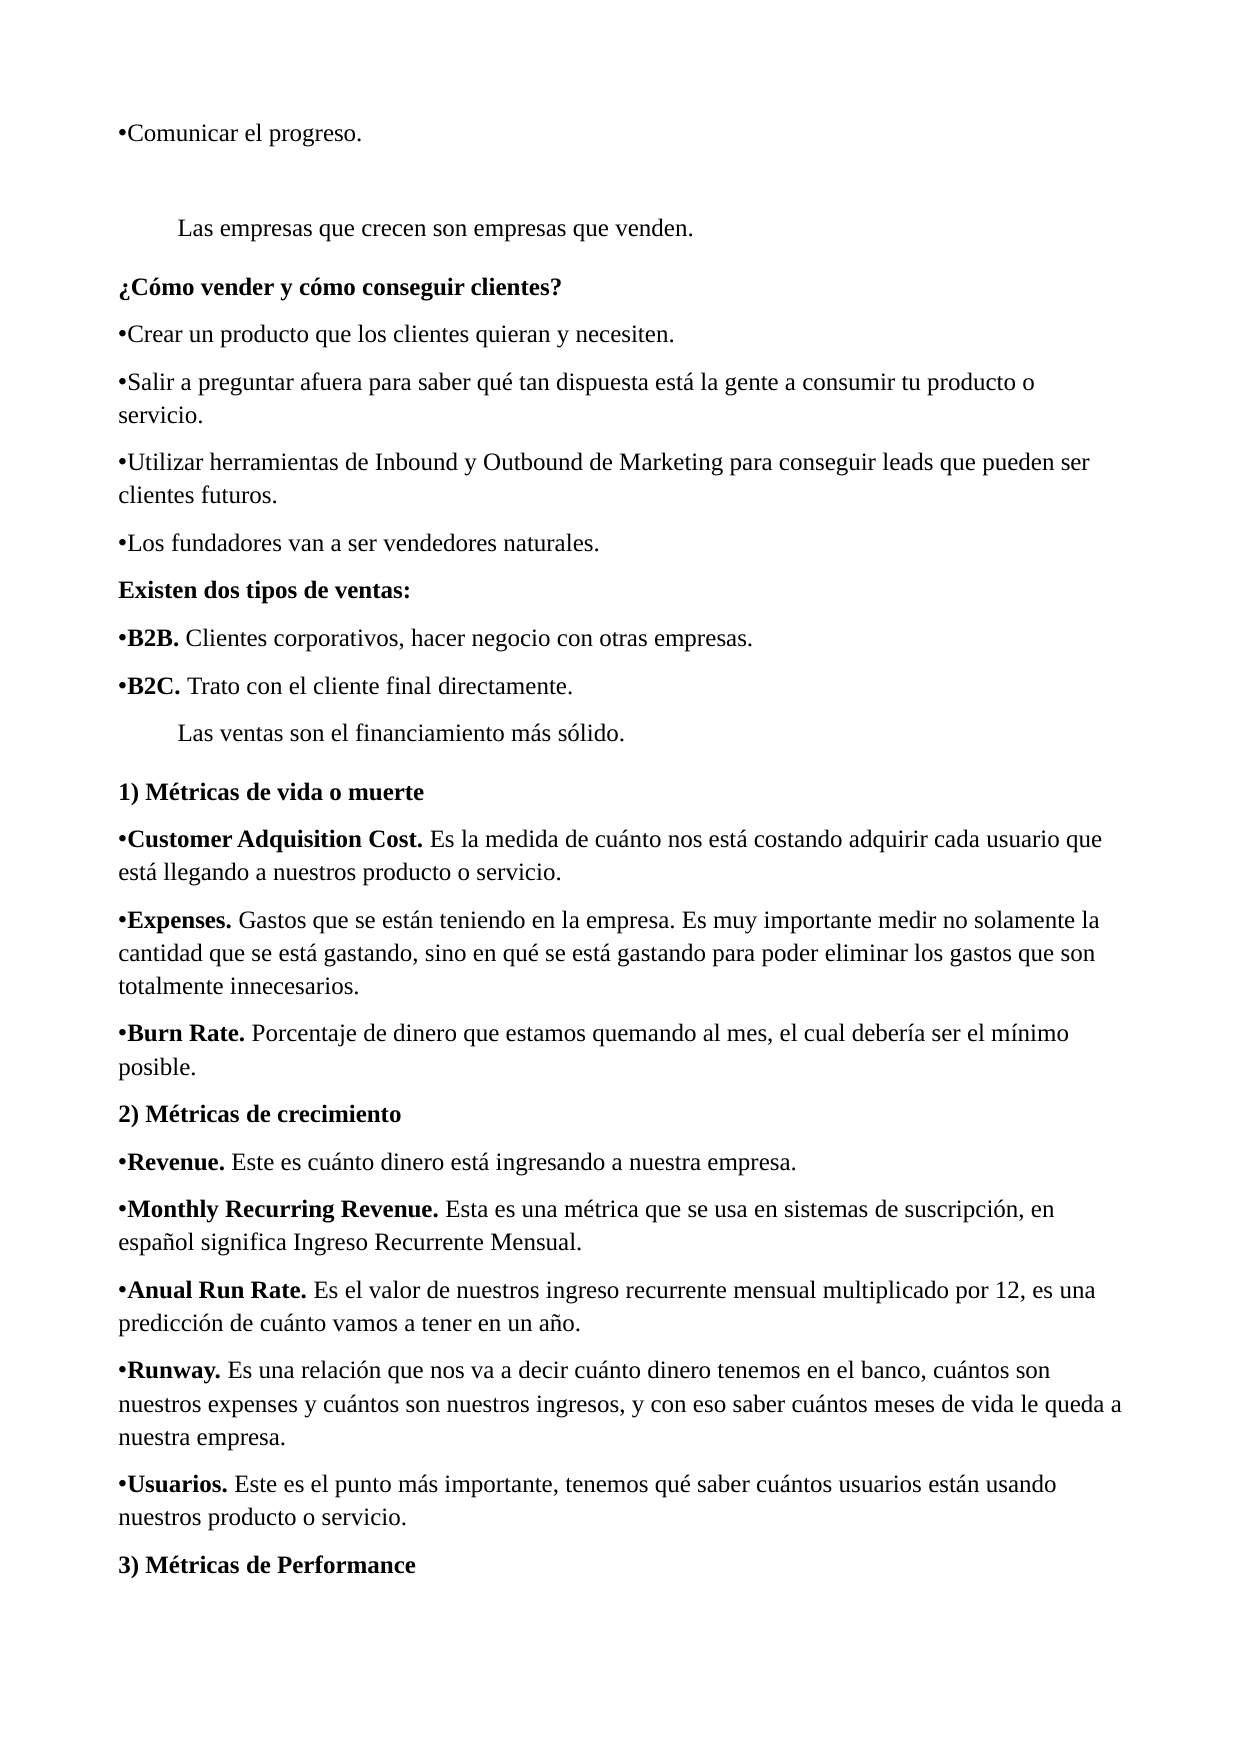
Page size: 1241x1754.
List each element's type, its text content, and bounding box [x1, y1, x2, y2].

text Las empresas que crecen son empresas que venden. [177, 213, 1063, 242]
text 3) Métricas de Performance [118, 1550, 1122, 1579]
list Monthly Recurring Revenue. Esta es una métrica que se usa en sistemas de suscripción, en español significa Ingreso Recurrente Mensual. [118, 1194, 1122, 1256]
list Revenue. Este es cuánto dinero está ingresando a nuestra empresa. [118, 1147, 1122, 1176]
list Customer Adquisition Cost. Es la medida de cuánto nos está costando adquirir cada usuario que está llegando a nuestros producto o servicio. [118, 824, 1122, 886]
text Las ventas son el financiamiento más sólido. [177, 718, 1063, 747]
list Runway. Es una relación que nos va a decir cuánto dinero tenemos en el banco, cuántos son nuestros expenses y cuántos son nuestros ingresos, y con eso saber cuántos meses de vida le queda a nuestra empresa. [118, 1356, 1122, 1450]
text Existen dos tipos de ventas: [118, 576, 1122, 604]
list Burn Rate. Porcentaje de dinero que estamos quemando al mes, el cual debería ser el mínimo posible. [118, 1018, 1122, 1080]
text 1) Métricas de vida o muerte [118, 777, 1122, 805]
list B2B. Clientes corporativos, hacer negocio con otras empresas. [118, 623, 1122, 652]
list Usuarios. Este es el punto más importante, tenemos qué saber cuántos usuarios están usando nuestros producto o servicio. [118, 1469, 1122, 1531]
list Crear un producto que los clientes quieran y necesiten. [118, 319, 1122, 348]
list Salir a preguntar afuera para saber qué tan dispuesta está la gente a consumir tu producto o servicio. [118, 367, 1122, 428]
list Los fundadores van a ser vendedores naturales. [118, 528, 1122, 557]
text ¿Cómo vender y cómo conseguir clientes? [118, 272, 1122, 300]
list Expenses. Gastos que se están teniendo en la empresa. Es muy importante medir no solamente la cantidad que se está gastando, sino en qué se está gastando para poder eliminar los gastos que son totalmente innecesarios. [118, 905, 1122, 1000]
list Anual Run Rate. Es el valor de nuestros ingreso recurrente mensual multiplicado por 12, es una predicción de cuánto vamos a tener en un año. [118, 1275, 1122, 1337]
list B2C. Trato con el cliente final directamente. [118, 671, 1122, 699]
list Utilizar herramientas de Inbound y Outbound de Marketing para conseguir leads que pueden ser clientes futuros. [118, 447, 1122, 509]
list Comunicar el progreso. [118, 118, 1122, 147]
text 2) Métricas de crecimiento [118, 1099, 1122, 1128]
